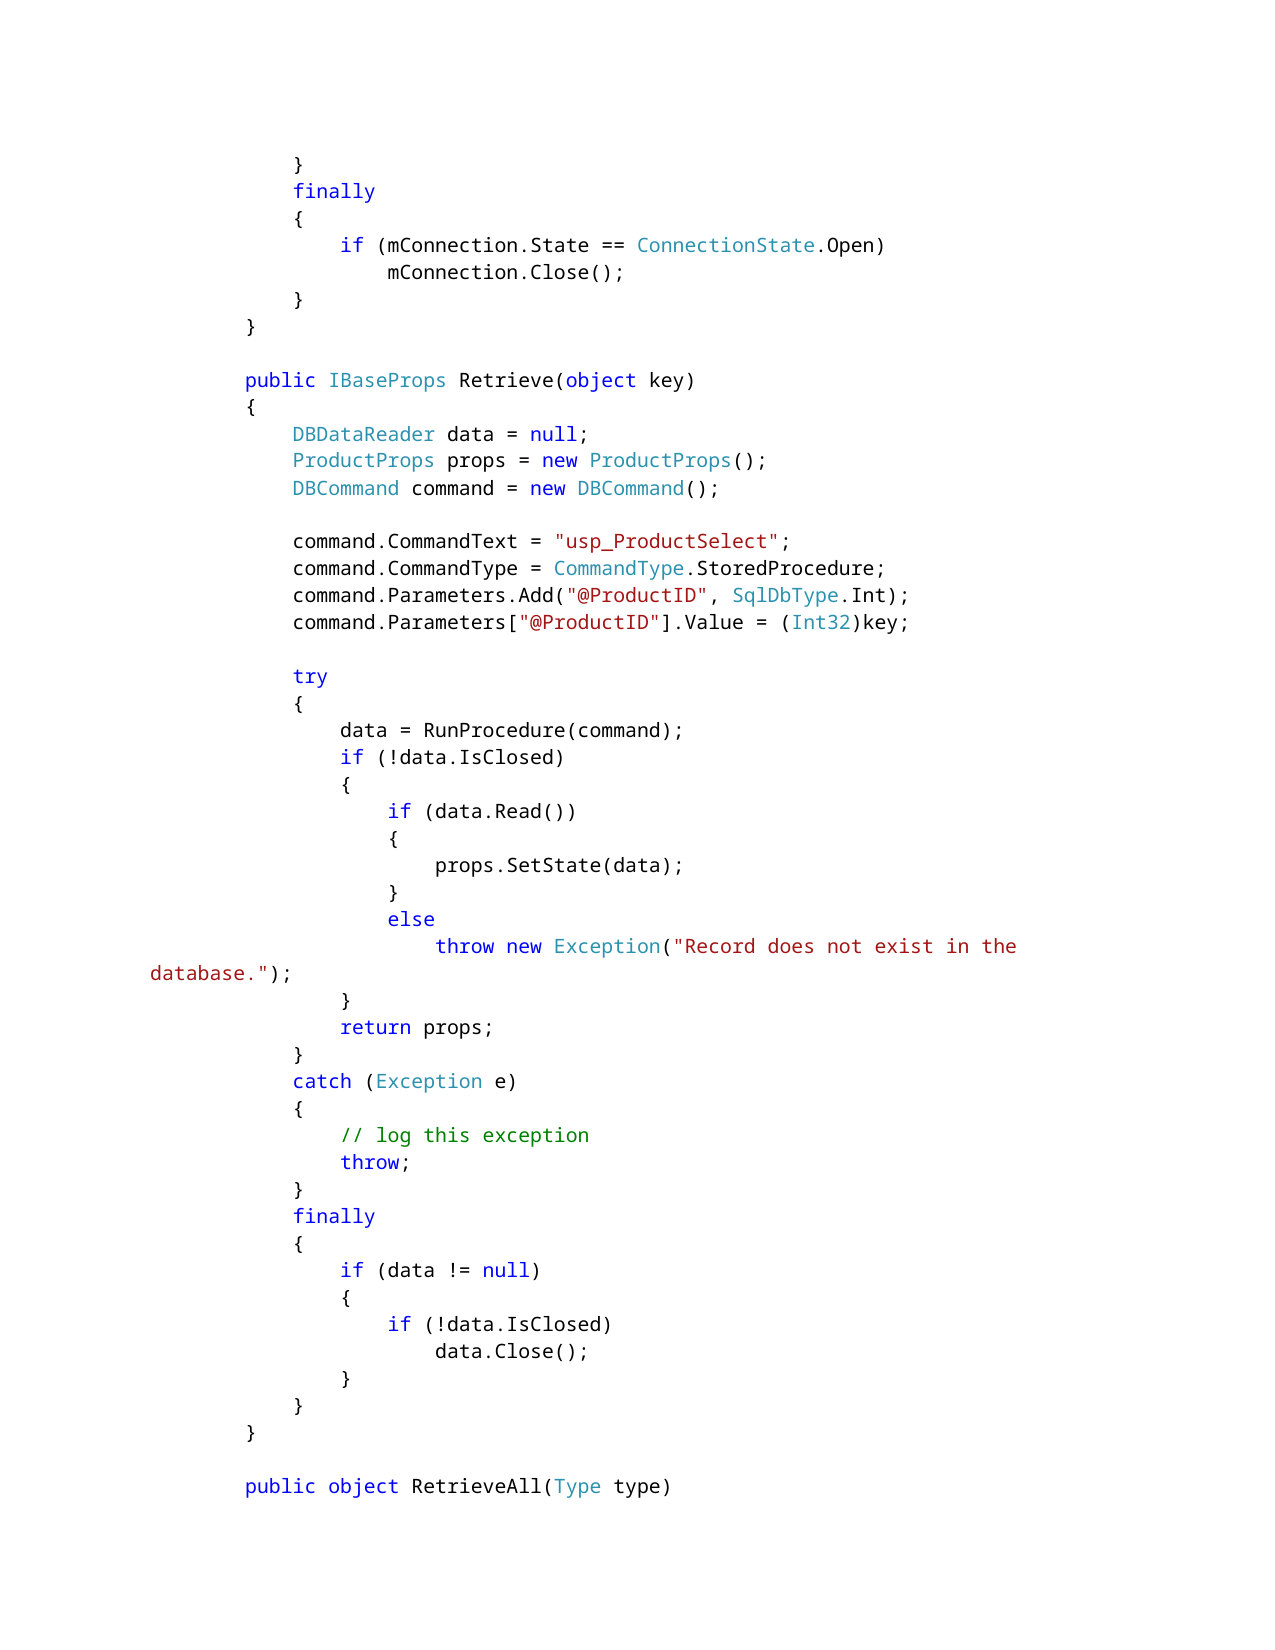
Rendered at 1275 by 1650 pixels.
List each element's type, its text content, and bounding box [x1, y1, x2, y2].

text finally [150, 1202, 1125, 1229]
text command.Parameters["@ProductID"].Value = (Int32)key; [150, 609, 1125, 636]
text } [150, 1175, 1125, 1202]
text } [150, 150, 1125, 177]
text if (data != null) [150, 1256, 1125, 1283]
text data = RunProcedure(command); [150, 717, 1125, 743]
text } [150, 986, 1125, 1013]
text if (!data.IsClosed) [150, 1310, 1125, 1337]
text } [150, 878, 1125, 905]
text catch (Exception e) [150, 1067, 1125, 1094]
text ProductProps props = new ProductProps(); [150, 447, 1125, 474]
text if (data.Read()) [150, 797, 1125, 824]
text return props; [150, 1013, 1125, 1040]
text { [150, 824, 1125, 851]
text command.CommandText = "usp_ProductSelect"; [150, 528, 1125, 555]
text // log this exception [150, 1121, 1125, 1148]
text } [150, 1391, 1125, 1418]
text else [150, 905, 1125, 932]
text data.Close(); [150, 1337, 1125, 1364]
text } [150, 1364, 1125, 1391]
text DBDataReader data = null; [150, 420, 1125, 447]
text { [150, 1229, 1125, 1256]
text { [150, 689, 1125, 717]
text finally [150, 177, 1125, 204]
text { [150, 771, 1125, 797]
text { [150, 393, 1125, 420]
text throw new Exception("Record does not exist in the database."); [150, 932, 1125, 986]
text public object RetrieveAll(Type type) [150, 1472, 1125, 1499]
text DBCommand command = new DBCommand(); [150, 474, 1125, 501]
text { [150, 1094, 1125, 1121]
text } [150, 285, 1125, 312]
text if (mConnection.State == ConnectionState.Open) [150, 231, 1125, 258]
text try [150, 663, 1125, 689]
text command.CommandType = CommandType.StoredProcedure; [150, 555, 1125, 582]
text } [150, 312, 1125, 339]
text { [150, 204, 1125, 231]
text props.SetState(data); [150, 851, 1125, 878]
text { [150, 1283, 1125, 1310]
text mConnection.Close(); [150, 258, 1125, 285]
text } [150, 1418, 1125, 1445]
text if (!data.IsClosed) [150, 743, 1125, 771]
text public IBaseProps Retrieve(object key) [150, 366, 1125, 393]
text command.Parameters.Add("@ProductID", SqlDbType.Int); [150, 582, 1125, 609]
text } [150, 1040, 1125, 1067]
text throw; [150, 1148, 1125, 1175]
